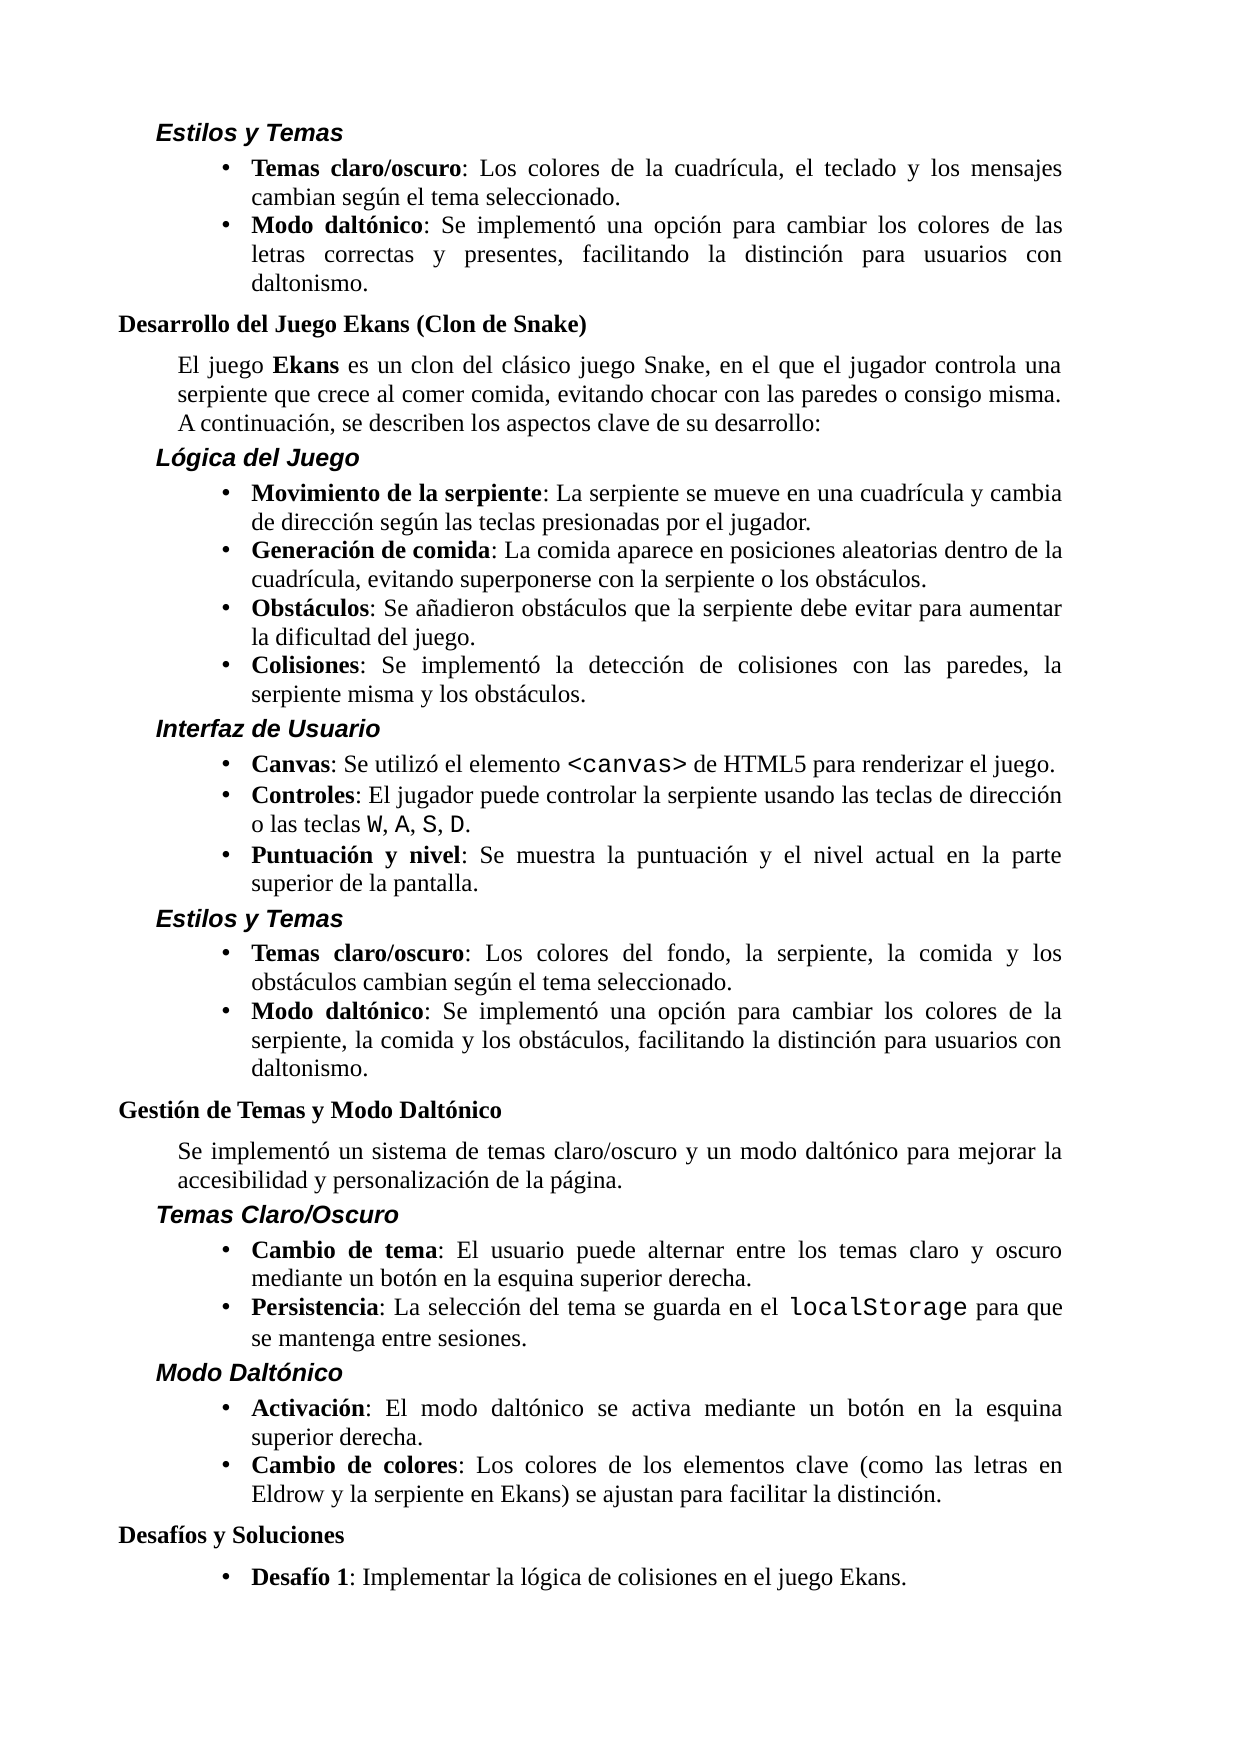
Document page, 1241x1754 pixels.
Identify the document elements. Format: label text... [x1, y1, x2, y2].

subtitle Lógica del Juego [156, 443, 1122, 472]
subtitle Desafíos y Soluciones [118, 1521, 1122, 1549]
subtitle Estilos y Temas [156, 118, 1122, 147]
list Cambio de tema: El usuario puede alternar entre los temas claro y oscuro mediante un botón en la esquina superior derecha. [222, 1235, 1063, 1292]
list Cambio de colores: Los colores de los elementos clave (como las letras en Eldrow y la serpiente en Ekans) se ajustan para facilitar la distinción. [222, 1451, 1063, 1508]
list Controles: El jugador puede controlar la serpiente usando las teclas de dirección o las teclas W, A, S, D. [222, 780, 1063, 840]
list Puntuación y nivel: Se muestra la puntuación y el nivel actual en la parte superior de la pantalla. [222, 840, 1063, 897]
subtitle Temas Claro/Oscuro [156, 1200, 1122, 1228]
list Generación de comida: La comida aparece en posiciones aleatorias dentro de la cuadrícula, evitando superponerse con la serpiente o los obstáculos. [222, 536, 1063, 593]
subtitle Estilos y Temas [156, 903, 1122, 932]
list Persistencia: La selección del tema se guarda en el localStorage para que se mantenga entre sesiones. [222, 1292, 1063, 1352]
list Colisiones: Se implementó la detección de colisiones con las paredes, la serpiente misma y los obstáculos. [222, 651, 1063, 708]
list Modo daltónico: Se implementó una opción para cambiar los colores de la serpiente, la comida y los obstáculos, facilitando la distinción para usuarios con daltonismo. [222, 996, 1063, 1082]
list Temas claro/oscuro: Los colores de la cuadrícula, el teclado y los mensajes cambian según el tema seleccionado. [222, 153, 1063, 211]
list Temas claro/oscuro: Los colores del fondo, la serpiente, la comida y los obstáculos cambian según el tema seleccionado. [222, 938, 1063, 996]
list Obstáculos: Se añadieron obstáculos que la serpiente debe evitar para aumentar la dificultad del juego. [222, 593, 1063, 651]
list Desafío 1: Implementar la lógica de colisiones en el juego Ekans. [222, 1562, 1063, 1591]
list Movimiento de la serpiente: La serpiente se mueve en una cuadrícula y cambia de dirección según las teclas presionadas por el jugador. [222, 478, 1063, 536]
subtitle Interfaz de Usuario [156, 714, 1122, 743]
list Canvas: Se utilizó el elemento <canvas> de HTML5 para renderizar el juego. [222, 749, 1063, 780]
list Modo daltónico: Se implementó una opción para cambiar los colores de las letras correctas y presentes, facilitando la distinción para usuarios con daltonismo. [222, 211, 1063, 297]
subtitle Modo Daltónico [156, 1358, 1122, 1387]
subtitle Desarrollo del Juego Ekans (Clon de Snake) [118, 309, 1122, 338]
subtitle Gestión de Temas y Modo Daltónico [118, 1095, 1122, 1123]
text Se implementó un sistema de temas claro/oscuro y un modo daltónico para mejorar la accesibilidad y personalización de la página. [177, 1136, 1063, 1193]
text El juego Ekans es un clon del clásico juego Snake, en el que el jugador controla una serpiente que crece al comer comida, evitando chocar con las paredes o consigo misma. A continuación, se describen los aspectos clave de su desarrollo: [177, 351, 1063, 437]
list Activación: El modo daltónico se activa mediante un botón en la esquina superior derecha. [222, 1393, 1063, 1451]
